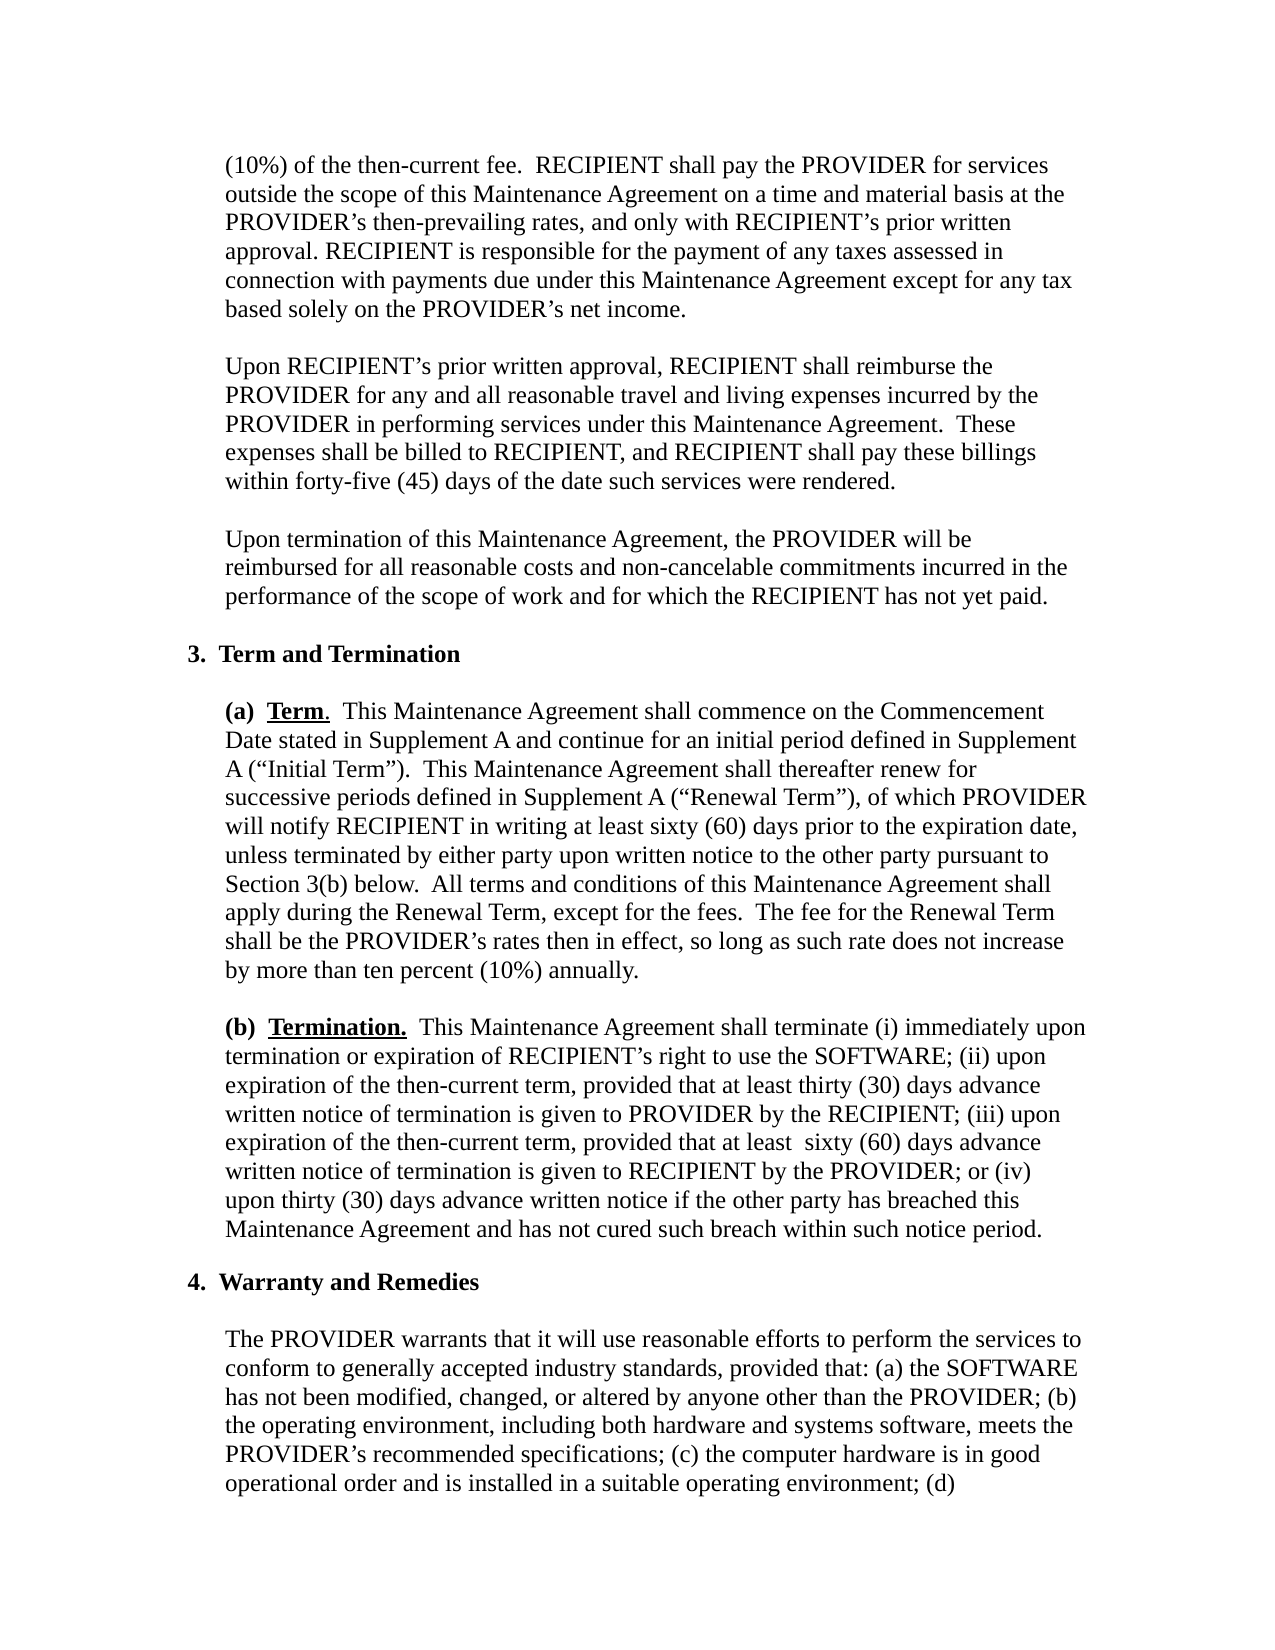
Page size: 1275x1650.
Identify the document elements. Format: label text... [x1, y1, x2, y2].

subtitle 3. Term and Termination [187, 639, 1087, 667]
text 4. Warranty and Remedies [187, 1267, 1087, 1295]
text (10%) of the then-current fee. RECIPIENT shall pay the PROVIDER for services outside the scope of this Maintenance Agreement on a time and material basis at the PROVIDER’s then-prevailing rates, and only with RECIPIENT’s prior written approval. RECIPIENT is responsible for the payment of any taxes assessed in connection with payments due under this Maintenance Agreement except for any tax based solely on the PROVIDER’s net income. [187, 150, 1087, 322]
text Upon RECIPIENT’s prior written approval, RECIPIENT shall reimburse the PROVIDER for any and all reasonable travel and living expenses incurred by the PROVIDER in performing services under this Maintenance Agreement. These expenses shall be billed to RECIPIENT, and RECIPIENT shall pay these billings within forty-five (45) days of the date such services were rendered. [225, 322, 1087, 524]
text (b) Termination. This Maintenance Agreement shall terminate (i) immediately upon termination or expiration of RECIPIENT’s right to use the SOFTWARE; (ii) upon expiration of the then-current term, provided that at least thirty (30) days advance written notice of termination is given to PROVIDER by the RECIPIENT; (iii) upon expiration of the then-current term, provided that at least sixty (60) days advance written notice of termination is given to RECIPIENT by the PROVIDER; or (iv) upon thirty (30) days advance written notice if the other party has breached this Maintenance Agreement and has not cured such breach within such notice period. [225, 984, 1087, 1267]
text (a) Term. This Maintenance Agreement shall commence on the Commencement Date stated in Supplement A and continue for an initial period defined in Supplement A (“Initial Term”). This Maintenance Agreement shall thereafter renew for successive periods defined in Supplement A (“Renewal Term”), of which PROVIDER will notify RECIPIENT in writing at least sixty (60) days prior to the expiration date, unless terminated by either party upon written notice to the other party pursuant to Section 3(b) below. All terms and conditions of this Maintenance Agreement shall apply during the Renewal Term, except for the fees. The fee for the Renewal Term shall be the PROVIDER’s rates then in effect, so long as such rate does not increase by more than ten percent (10%) annually. [225, 696, 1087, 984]
text Upon termination of this Maintenance Agreement, the PROVIDER will be reimbursed for all reasonable costs and non-cancelable commitments incurred in the performance of the scope of work and for which the RECIPIENT has not yet paid. [225, 524, 1087, 639]
text The PROVIDER warrants that it will use reasonable efforts to perform the services to conform to generally accepted industry standards, provided that: (a) the SOFTWARE has not been modified, changed, or altered by anyone other than the PROVIDER; (b) the operating environment, including both hardware and systems software, meets the PROVIDER’s recommended specifications; (c) the computer hardware is in good operational order and is installed in a suitable operating environment; (d) [225, 1324, 1087, 1497]
